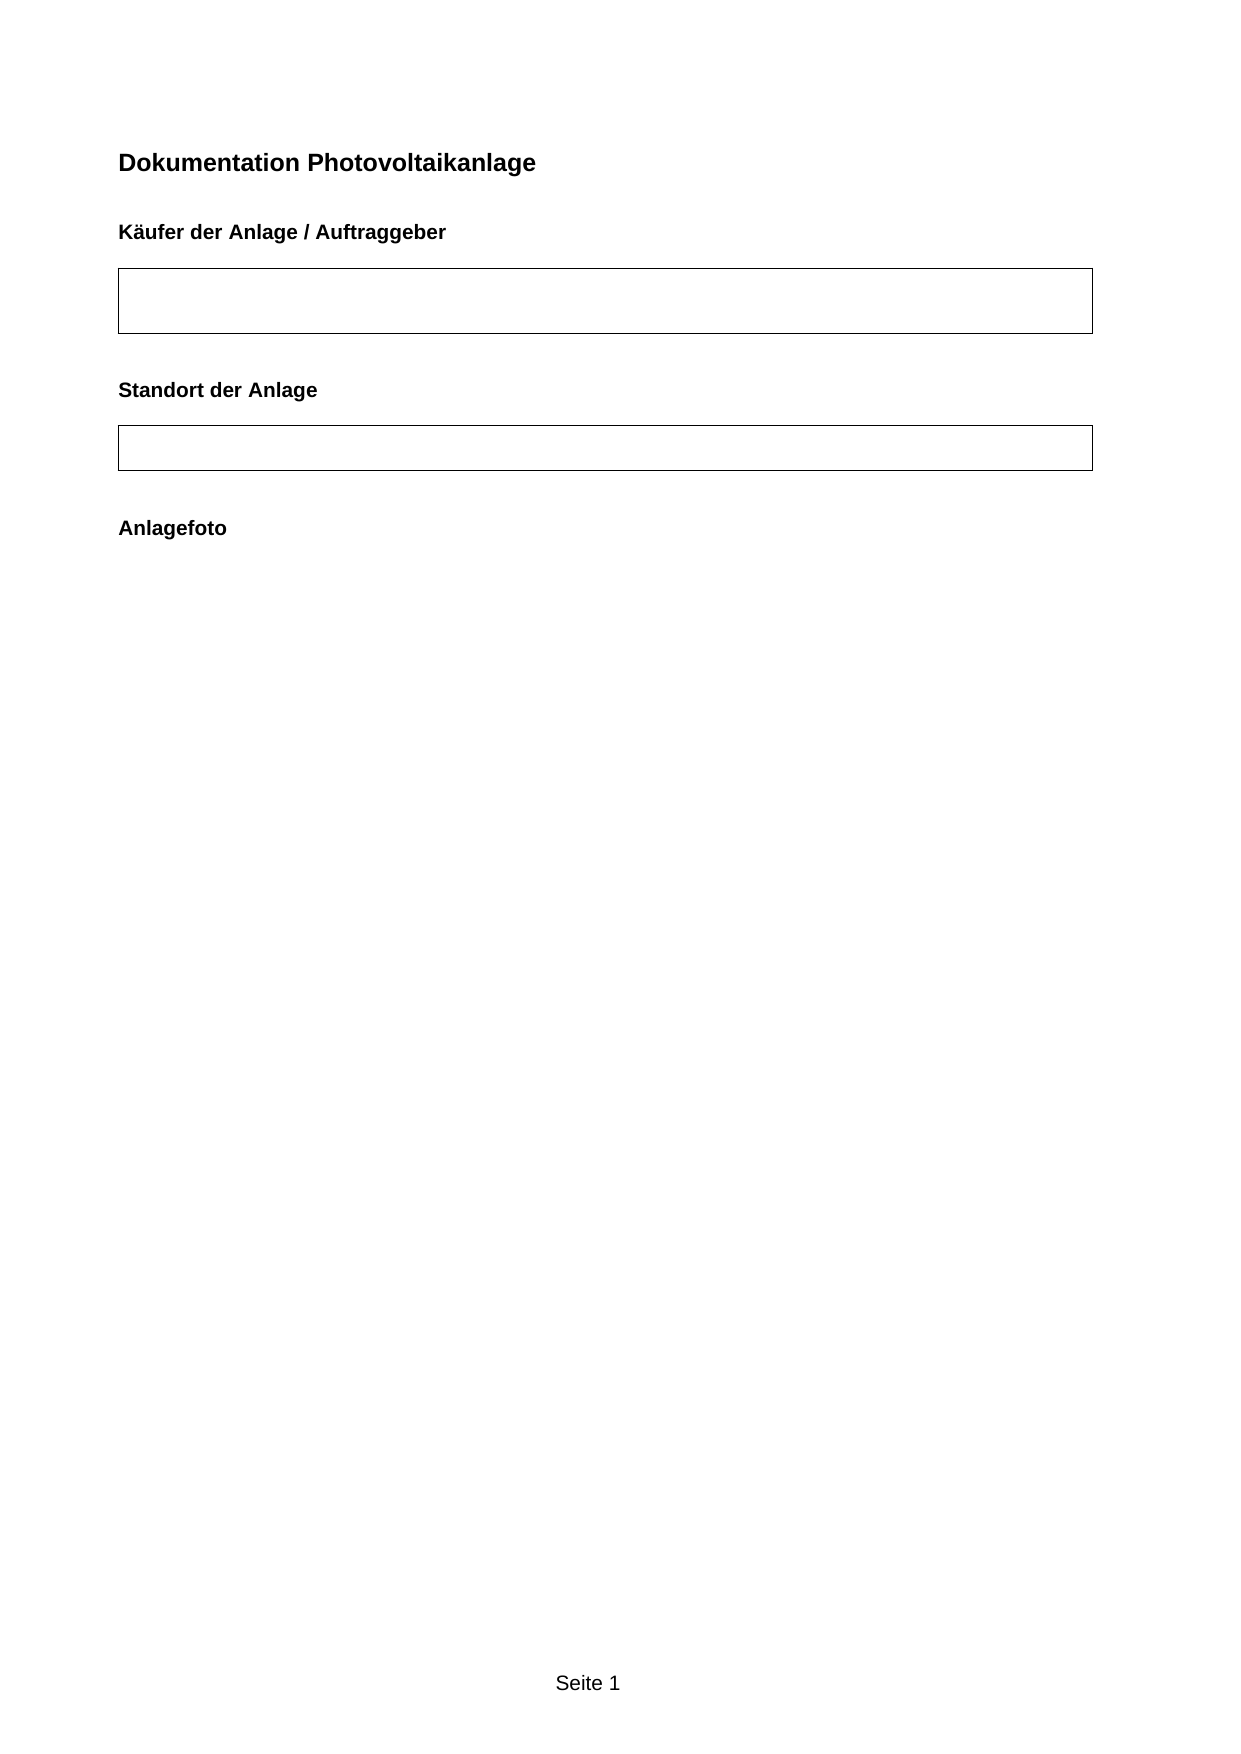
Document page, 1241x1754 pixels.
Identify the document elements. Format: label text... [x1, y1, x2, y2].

table_header <o.building.street> <o.building.streetNumber> <o.building.zip> <o.building.city> [119, 426, 1092, 469]
text Käufer der Anlage / Auftraggeber [118, 219, 1122, 243]
text Standort der Anlage [118, 377, 1122, 401]
table_header <c.owner.firstName> <c.owner.lastName> <c.owner.street> <c.owner.streetNumber> <c.owner.zip> <c.owner.city> [119, 269, 1092, 333]
text Anlagefoto [118, 516, 1122, 540]
text Dokumentation Photovoltaikanlage [118, 148, 1122, 176]
